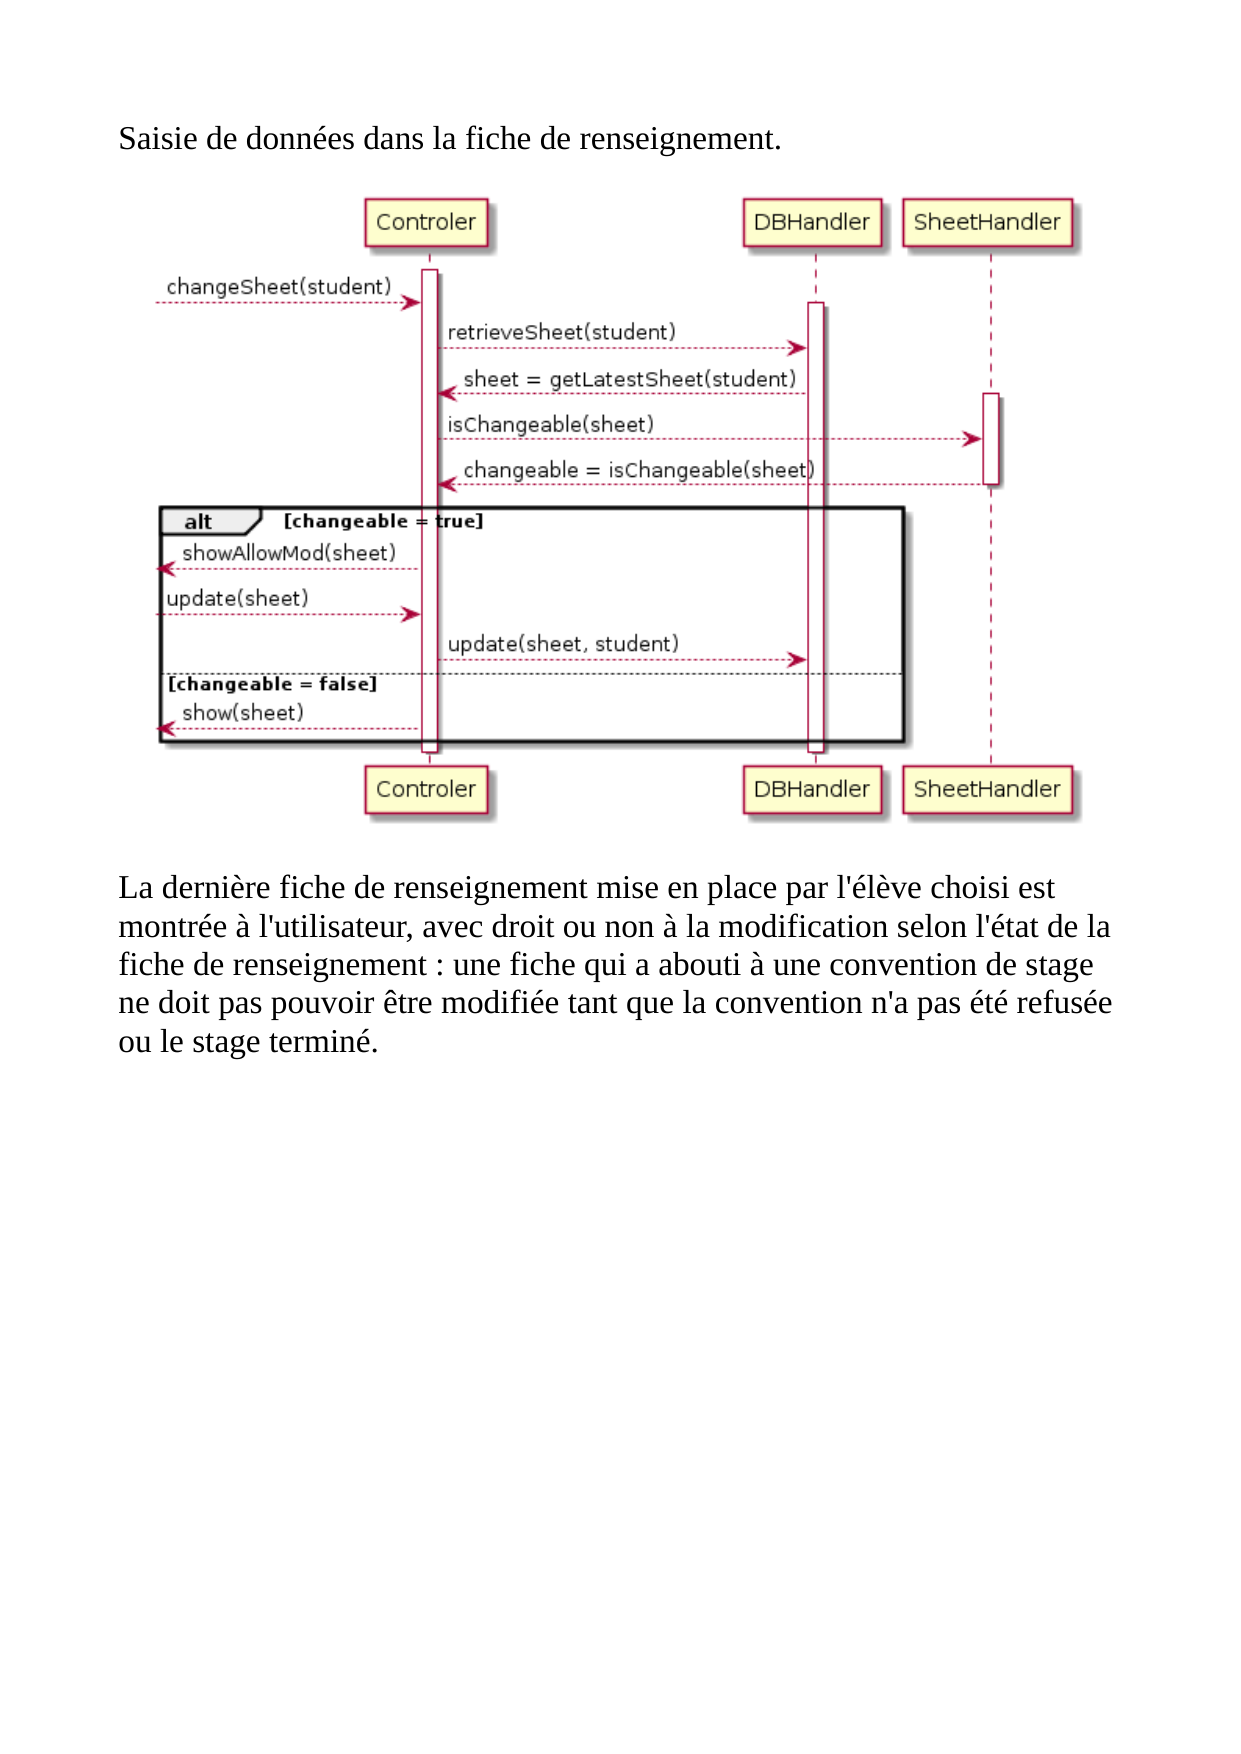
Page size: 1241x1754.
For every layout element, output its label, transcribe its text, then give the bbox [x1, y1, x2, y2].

text La dernière fiche de renseignement mise en place par l'élève choisi est montrée à l'utilisateur, avec droit ou non à la modification selon l'état de la fiche de renseignement : une fiche qui a abouti à une convention de stage ne doit pas pouvoir être modifiée tant que la convention n'a pas été refusée ou le stage terminé. [118, 867, 1122, 1059]
text Saisie de données dans la fiche de renseignement. [118, 118, 1122, 156]
picture [151, 194, 1089, 830]
